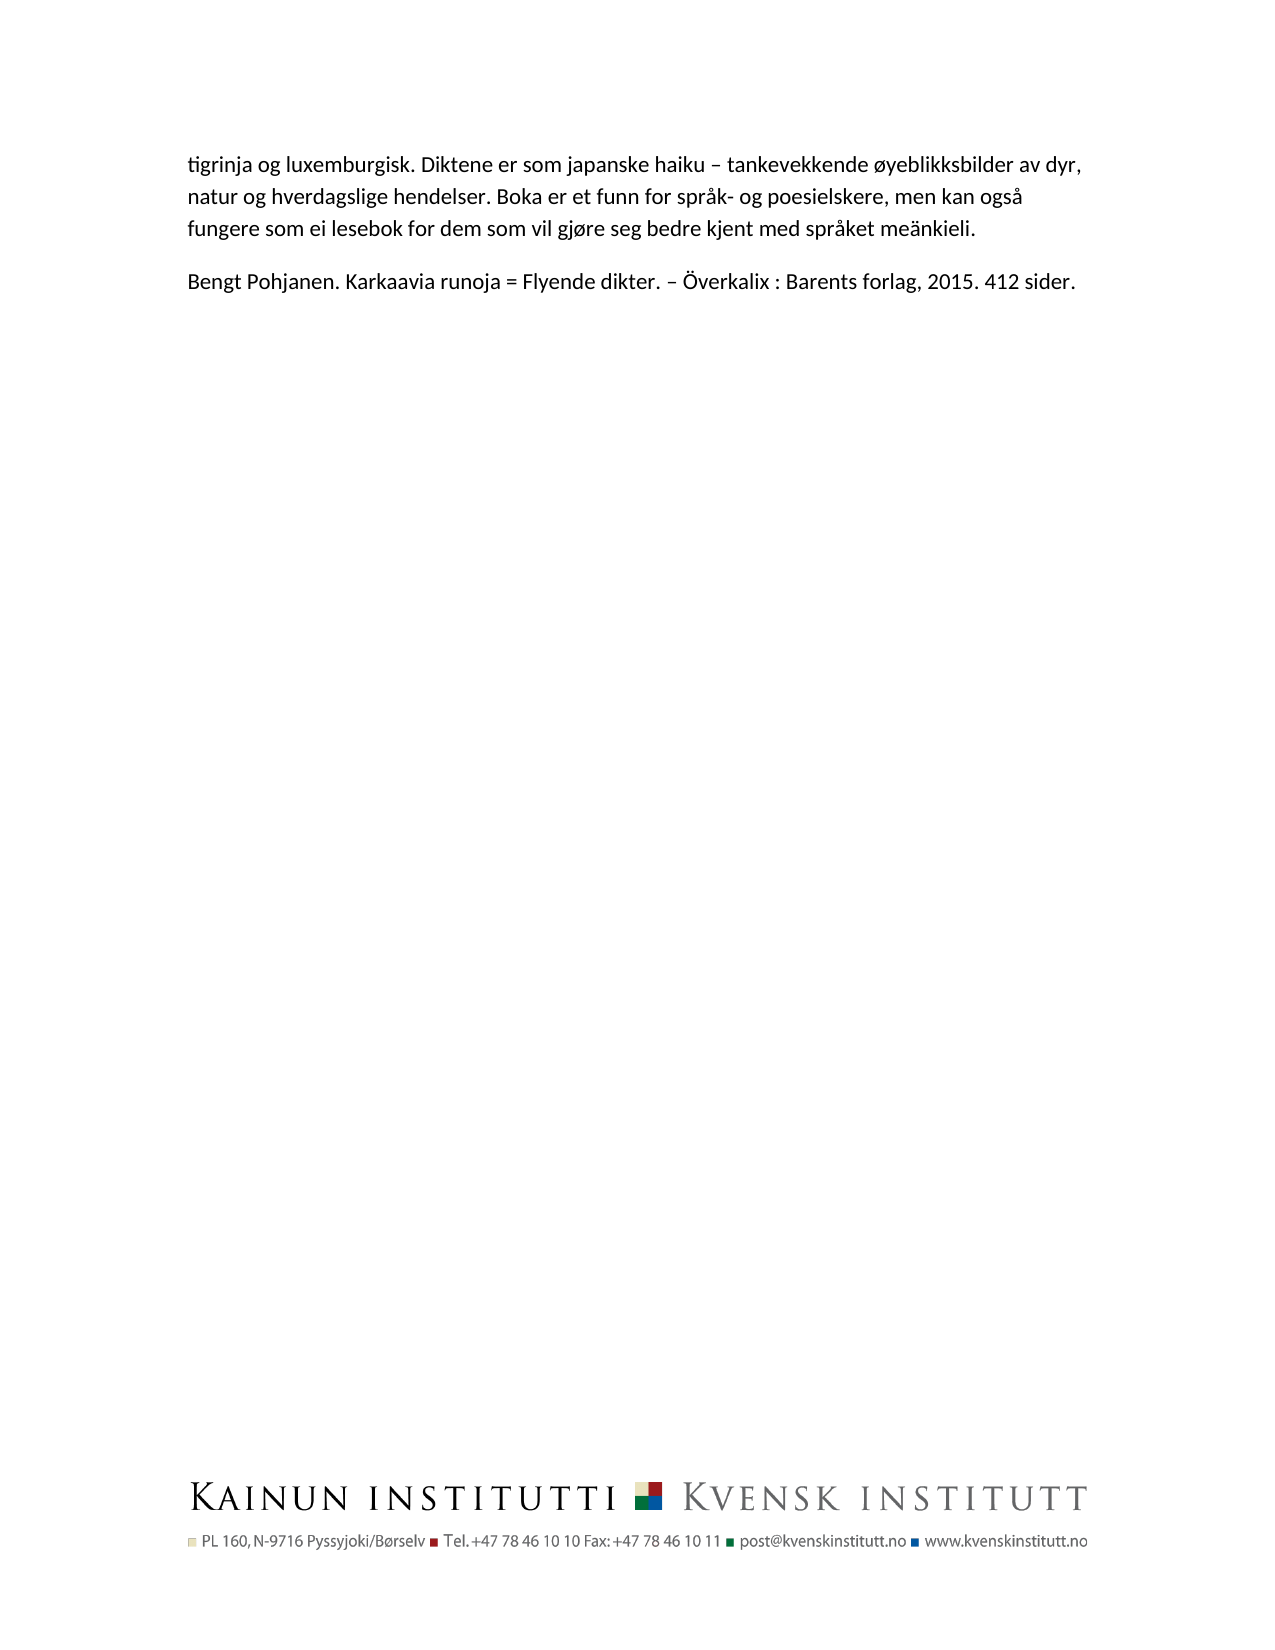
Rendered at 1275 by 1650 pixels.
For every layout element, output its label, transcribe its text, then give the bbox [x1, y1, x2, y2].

picture [187, 1482, 1088, 1552]
text Bengt Pohjanen. Karkaavia runoja = Flyende dikter. – Överkalix : Barents forlag, 2015. 412 sider. [187, 267, 1088, 295]
text tigrinja og luxemburgisk. Diktene er som japanske haiku – tankevekkende øyeblikksbilder av dyr, natur og hverdagslige hendelser. Boka er et funn for språk- og poesielskere, men kan også fungere som ei lesebok for dem som vil gjøre seg bedre kjent med språket meänkieli. [187, 150, 1088, 242]
